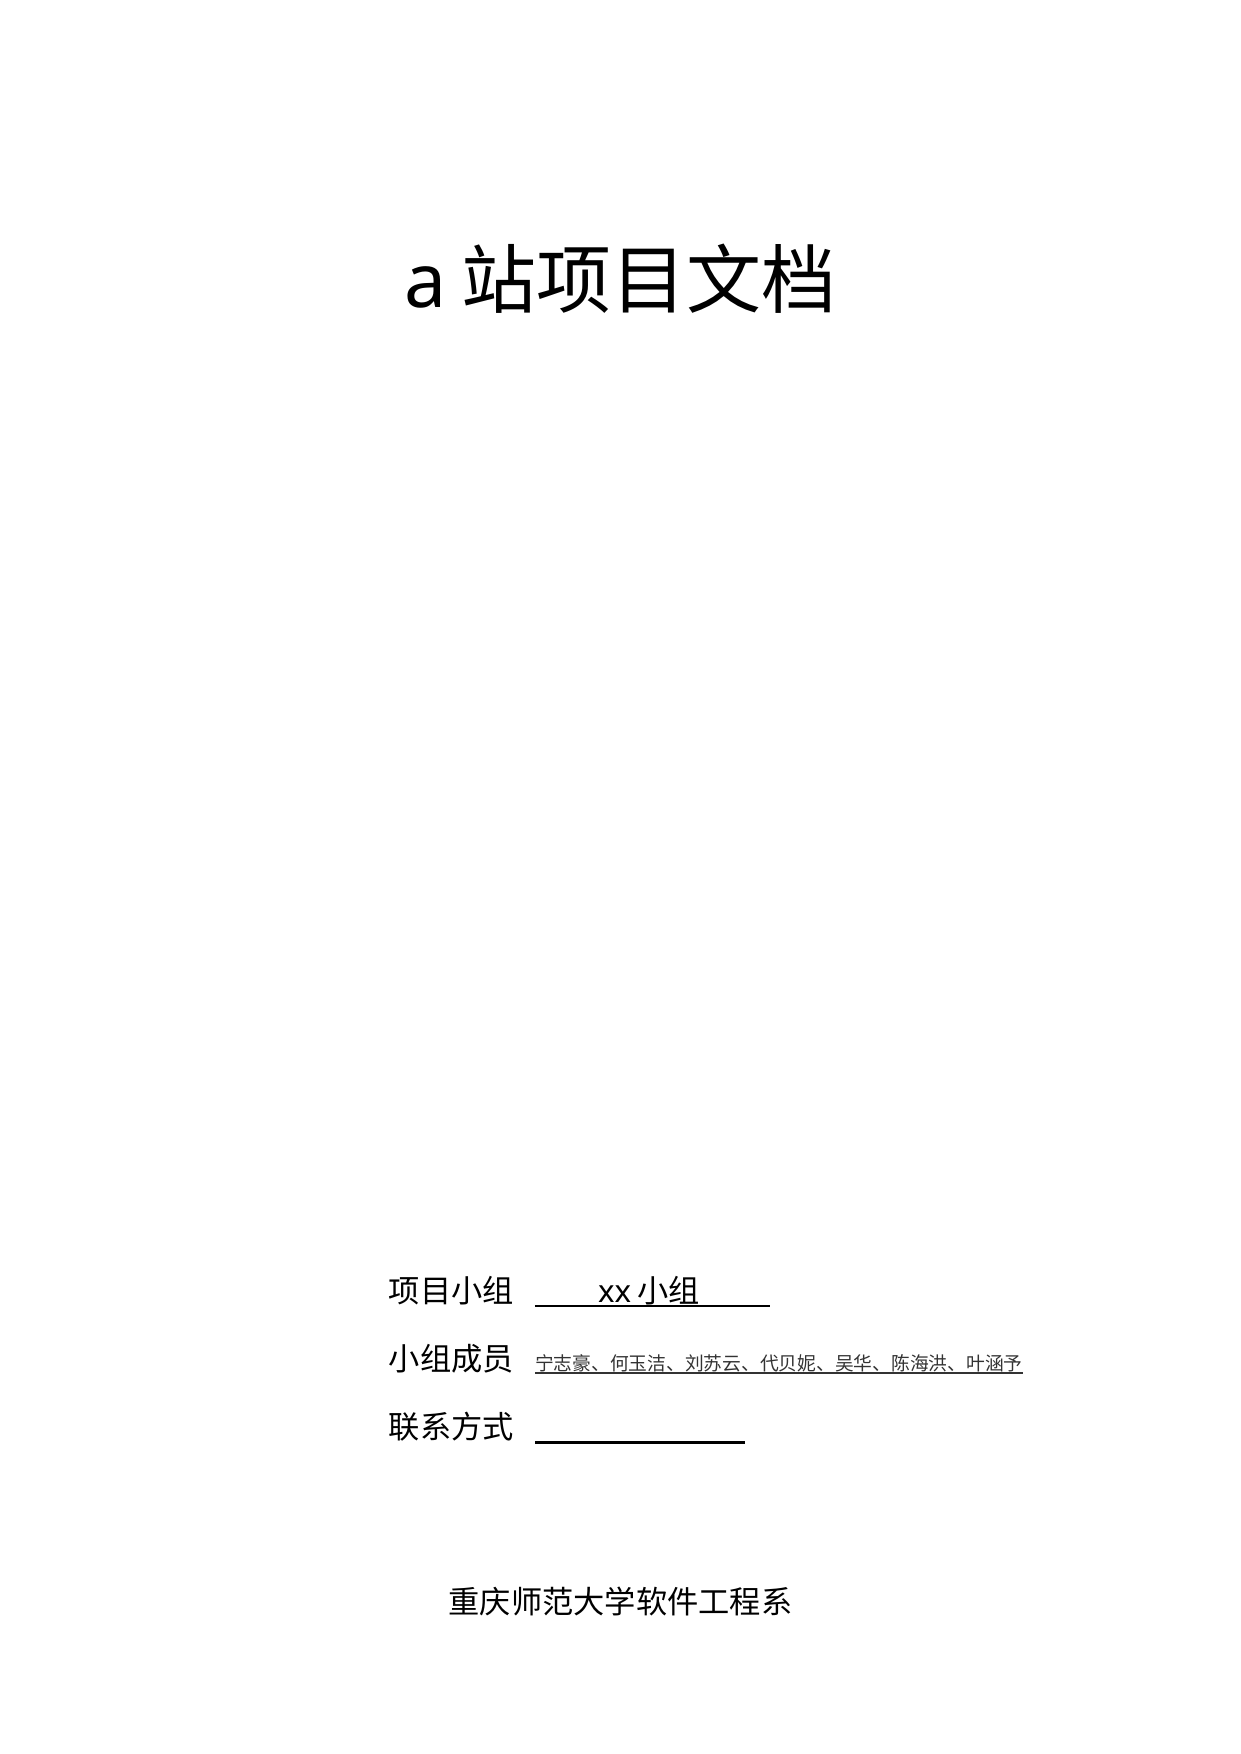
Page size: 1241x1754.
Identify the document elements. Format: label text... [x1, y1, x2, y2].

text 重庆师范大学软件工程系 [118, 1577, 1122, 1622]
text 小组成员 宁志豪、何玉洁、刘苏云、代贝妮、吴华、陈海洪、叶涵予 [381, 1334, 1122, 1380]
text 项目小组 xx小组 [381, 1266, 1122, 1312]
text 联系方式 [381, 1403, 1122, 1448]
text a站项目文档 [118, 220, 1122, 329]
